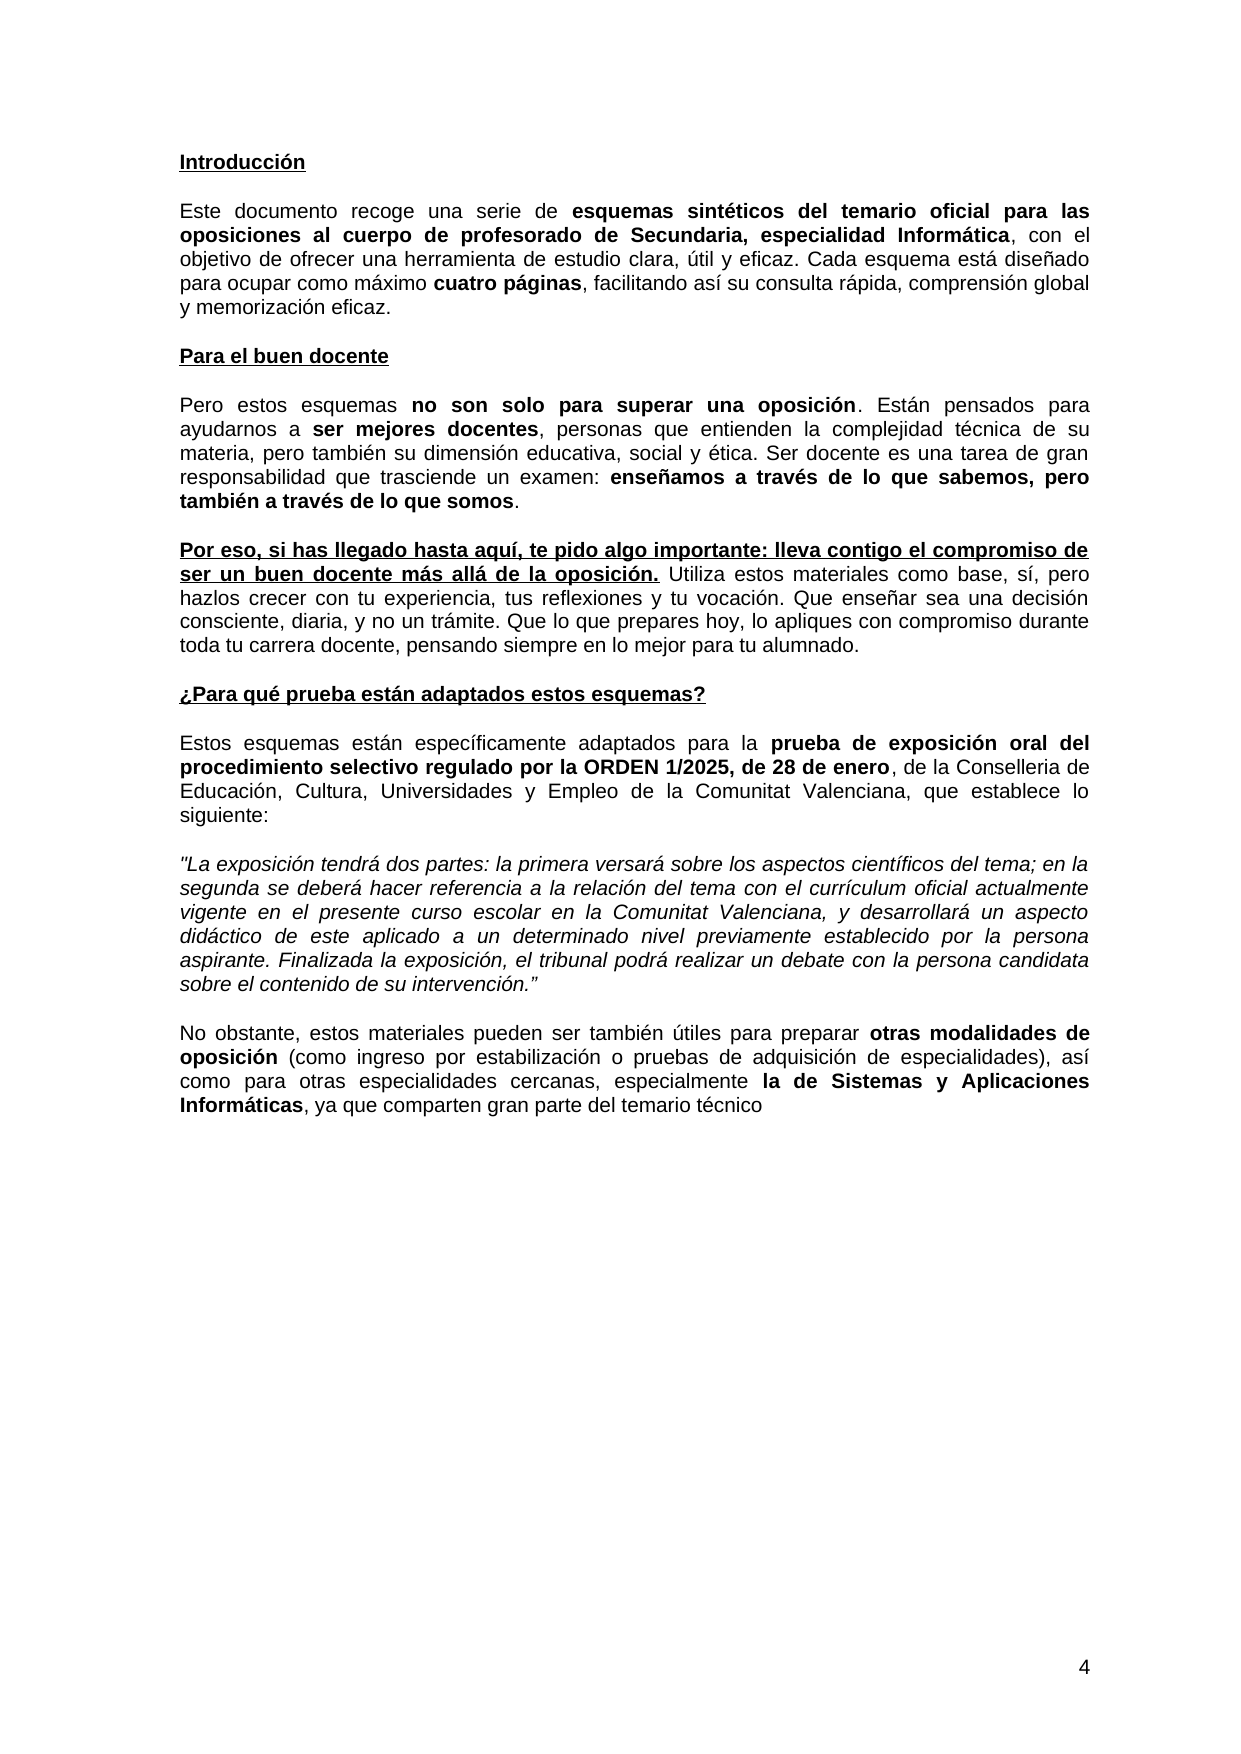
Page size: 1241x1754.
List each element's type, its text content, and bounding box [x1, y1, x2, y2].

text Estos esquemas están específicamente adaptados para la prueba de exposición oral del procedimiento selectivo regulado por la ORDEN 1/2025, de 28 de enero, de la Conselleria de Educación, Cultura, Universidades y Empleo de la Comunitat Valenciana, que establece lo siguiente: [179, 731, 1090, 827]
text Pero estos esquemas no son solo para superar una oposición. Están pensados para ayudarnos a ser mejores docentes, personas que entienden la complejidad técnica de su materia, pero también su dimensión educativa, social y ética. Ser docente es una tarea de gran responsabilidad que trasciende un examen: enseñamos a través de lo que sabemos, pero también a través de lo que somos. [179, 393, 1090, 512]
subtitle Introducción [179, 150, 1090, 174]
text Este documento recoge una serie de esquemas sintéticos del temario oficial para las oposiciones al cuerpo de profesorado de Secundaria, especialidad Informática, con el objetivo de ofrecer una herramienta de estudio clara, útil y eficaz. Cada esquema está diseñado para ocupar como máximo cuatro páginas, facilitando así su consulta rápida, comprensión global y memorización eficaz. [179, 199, 1090, 319]
text "La exposición tendrá dos partes: la primera versará sobre los aspectos científicos del tema; en la segunda se deberá hacer referencia a la relación del tema con el currículum oficial actualmente vigente en el presente curso escolar en la Comunitat Valenciana, y desarrollará un aspecto didáctico de este aplicado a un determinado nivel previamente establecido por la persona aspirante. Finalizada la exposición, el tribunal podrá realizar un debate con la persona candidata sobre el contenido de su intervención.” [179, 852, 1090, 996]
subtitle ¿Para qué prueba están adaptados estos esquemas? [179, 682, 1090, 706]
subtitle Para el buen docente [179, 344, 1090, 368]
text No obstante, estos materiales pueden ser también útiles para preparar otras modalidades de oposición (como ingreso por estabilización o pruebas de adquisición de especialidades), así como para otras especialidades cercanas, especialmente la de Sistemas y Aplicaciones Informáticas, ya que comparten gran parte del temario técnico [179, 1021, 1090, 1117]
text Por eso, si has llegado hasta aquí, te pido algo importante: lleva contigo el compromiso de ser un buen docente más allá de la oposición. Utiliza estos materiales como base, sí, pero hazlos crecer con tu experiencia, tus reflexiones y tu vocación. Que enseñar sea una decisión consciente, diaria, y no un trámite. Que lo que prepares hoy, lo apliques con compromiso durante toda tu carrera docente, pensando siempre en lo mejor para tu alumnado. [179, 537, 1090, 657]
